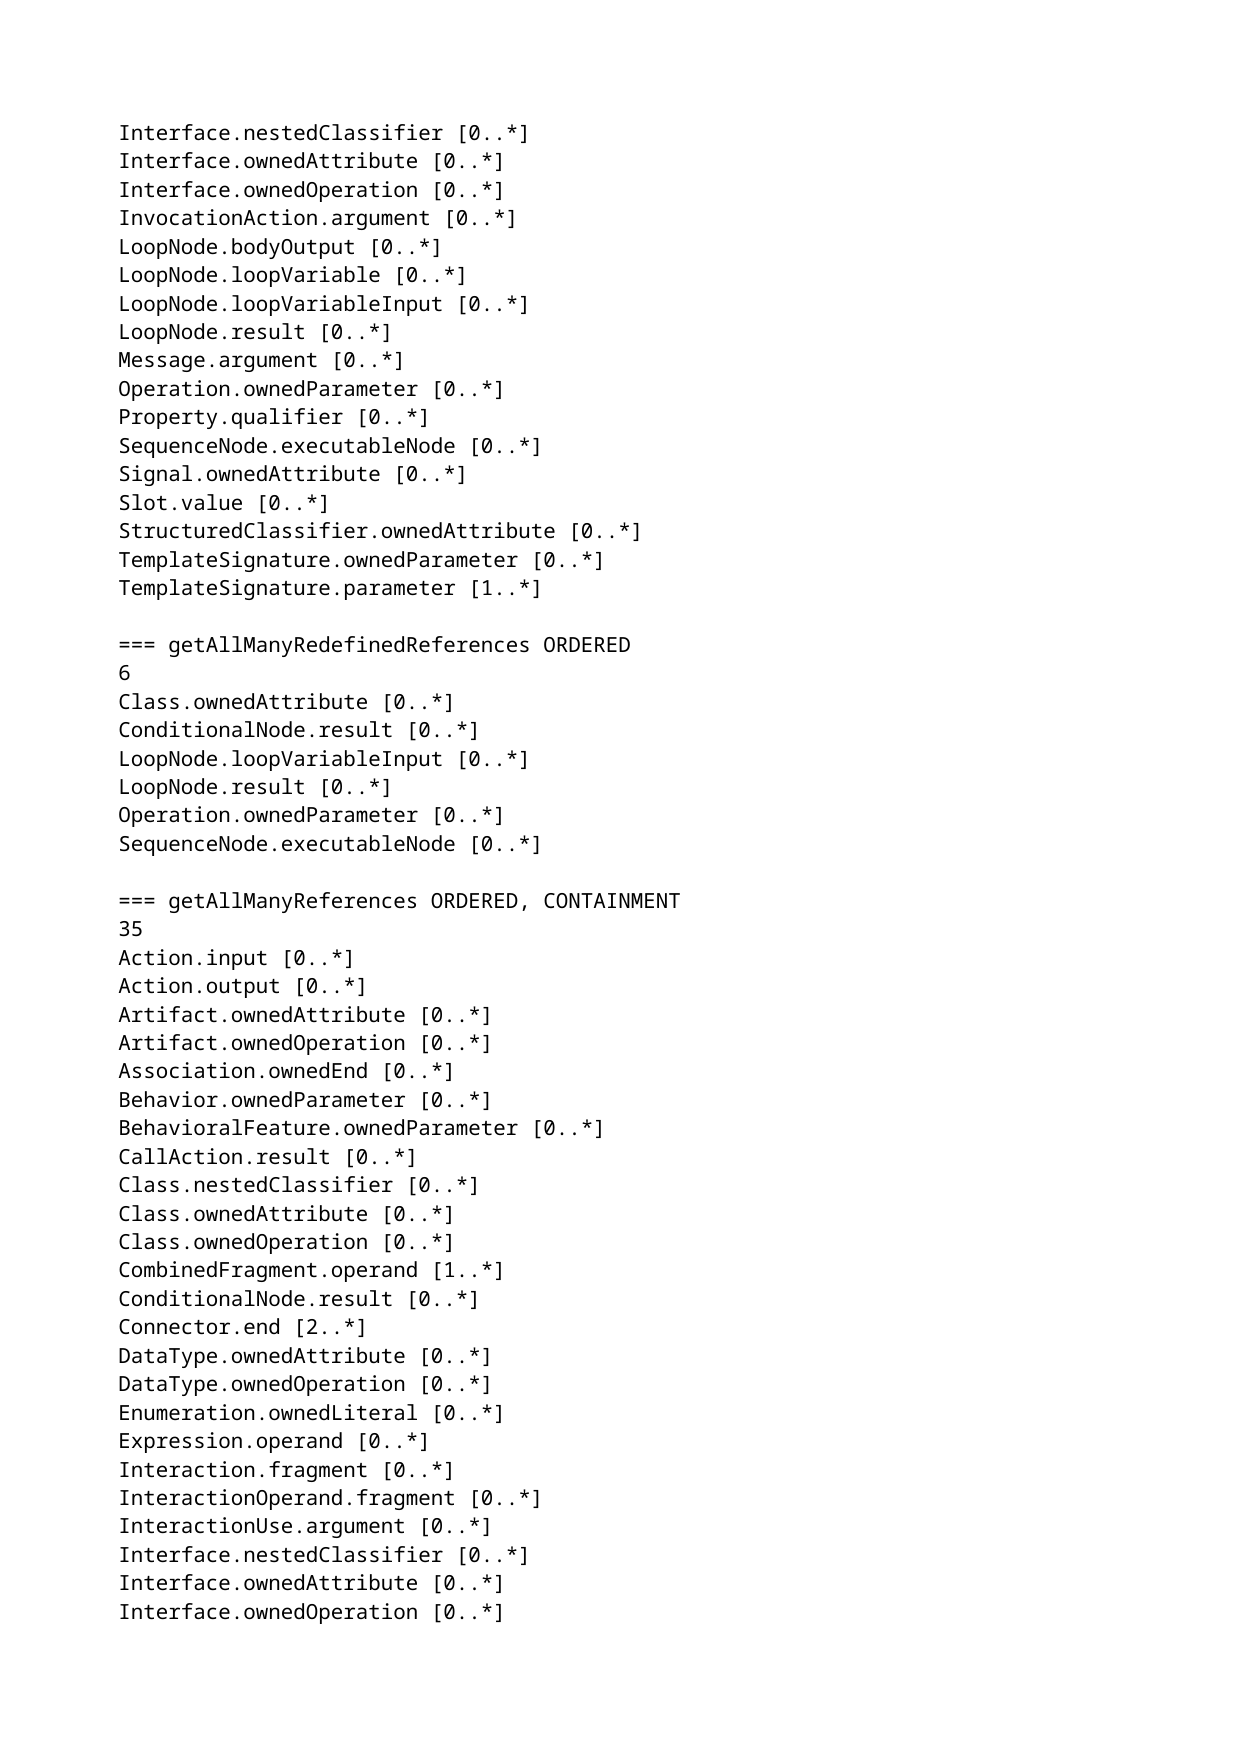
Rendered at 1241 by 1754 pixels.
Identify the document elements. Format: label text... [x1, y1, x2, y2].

text SequenceNode.executableNode [0..*] [118, 431, 1122, 459]
text Class.nestedClassifier [0..*] [118, 1170, 1122, 1199]
text === getAllManyReferences ORDERED, CONTAINMENT [118, 886, 1122, 914]
text TemplateSignature.ownedParameter [0..*] [118, 545, 1122, 573]
text Class.ownedOperation [0..*] [118, 1227, 1122, 1256]
text InteractionOperand.fragment [0..*] [118, 1483, 1122, 1512]
text LoopNode.result [0..*] [118, 317, 1122, 346]
text Expression.operand [0..*] [118, 1426, 1122, 1455]
text Action.input [0..*] [118, 943, 1122, 971]
text LoopNode.loopVariableInput [0..*] [118, 744, 1122, 772]
text Interface.nestedClassifier [0..*] [118, 118, 1122, 147]
text Interface.ownedOperation [0..*] [118, 175, 1122, 203]
text Class.ownedAttribute [0..*] [118, 1199, 1122, 1227]
text === getAllManyRedefinedReferences ORDERED [118, 630, 1122, 658]
text Interface.ownedOperation [0..*] [118, 1597, 1122, 1625]
text LoopNode.loopVariableInput [0..*] [118, 289, 1122, 317]
text Class.ownedAttribute [0..*] [118, 687, 1122, 715]
text InvocationAction.argument [0..*] [118, 203, 1122, 232]
text Artifact.ownedOperation [0..*] [118, 1028, 1122, 1057]
text BehavioralFeature.ownedParameter [0..*] [118, 1113, 1122, 1142]
text Artifact.ownedAttribute [0..*] [118, 1000, 1122, 1028]
text Behavior.ownedParameter [0..*] [118, 1085, 1122, 1113]
text Property.qualifier [0..*] [118, 402, 1122, 431]
text Operation.ownedParameter [0..*] [118, 801, 1122, 829]
text Interface.ownedAttribute [0..*] [118, 1568, 1122, 1597]
text Interface.ownedAttribute [0..*] [118, 147, 1122, 175]
text ConditionalNode.result [0..*] [118, 715, 1122, 744]
text Association.ownedEnd [0..*] [118, 1057, 1122, 1085]
text InteractionUse.argument [0..*] [118, 1512, 1122, 1540]
text LoopNode.bodyOutput [0..*] [118, 232, 1122, 260]
text 6 [118, 658, 1122, 687]
text Message.argument [0..*] [118, 346, 1122, 374]
text Action.output [0..*] [118, 971, 1122, 1000]
text Interface.nestedClassifier [0..*] [118, 1540, 1122, 1568]
text StructuredClassifier.ownedAttribute [0..*] [118, 516, 1122, 545]
text CombinedFragment.operand [1..*] [118, 1256, 1122, 1284]
text Interaction.fragment [0..*] [118, 1455, 1122, 1483]
text Signal.ownedAttribute [0..*] [118, 459, 1122, 488]
text DataType.ownedOperation [0..*] [118, 1369, 1122, 1398]
text Operation.ownedParameter [0..*] [118, 374, 1122, 402]
text SequenceNode.executableNode [0..*] [118, 829, 1122, 857]
text LoopNode.result [0..*] [118, 772, 1122, 801]
text Connector.end [2..*] [118, 1312, 1122, 1341]
text LoopNode.loopVariable [0..*] [118, 260, 1122, 289]
text CallAction.result [0..*] [118, 1142, 1122, 1170]
text Slot.value [0..*] [118, 488, 1122, 516]
text Enumeration.ownedLiteral [0..*] [118, 1398, 1122, 1426]
text DataType.ownedAttribute [0..*] [118, 1341, 1122, 1369]
text TemplateSignature.parameter [1..*] [118, 573, 1122, 602]
text ConditionalNode.result [0..*] [118, 1284, 1122, 1312]
text 35 [118, 914, 1122, 943]
